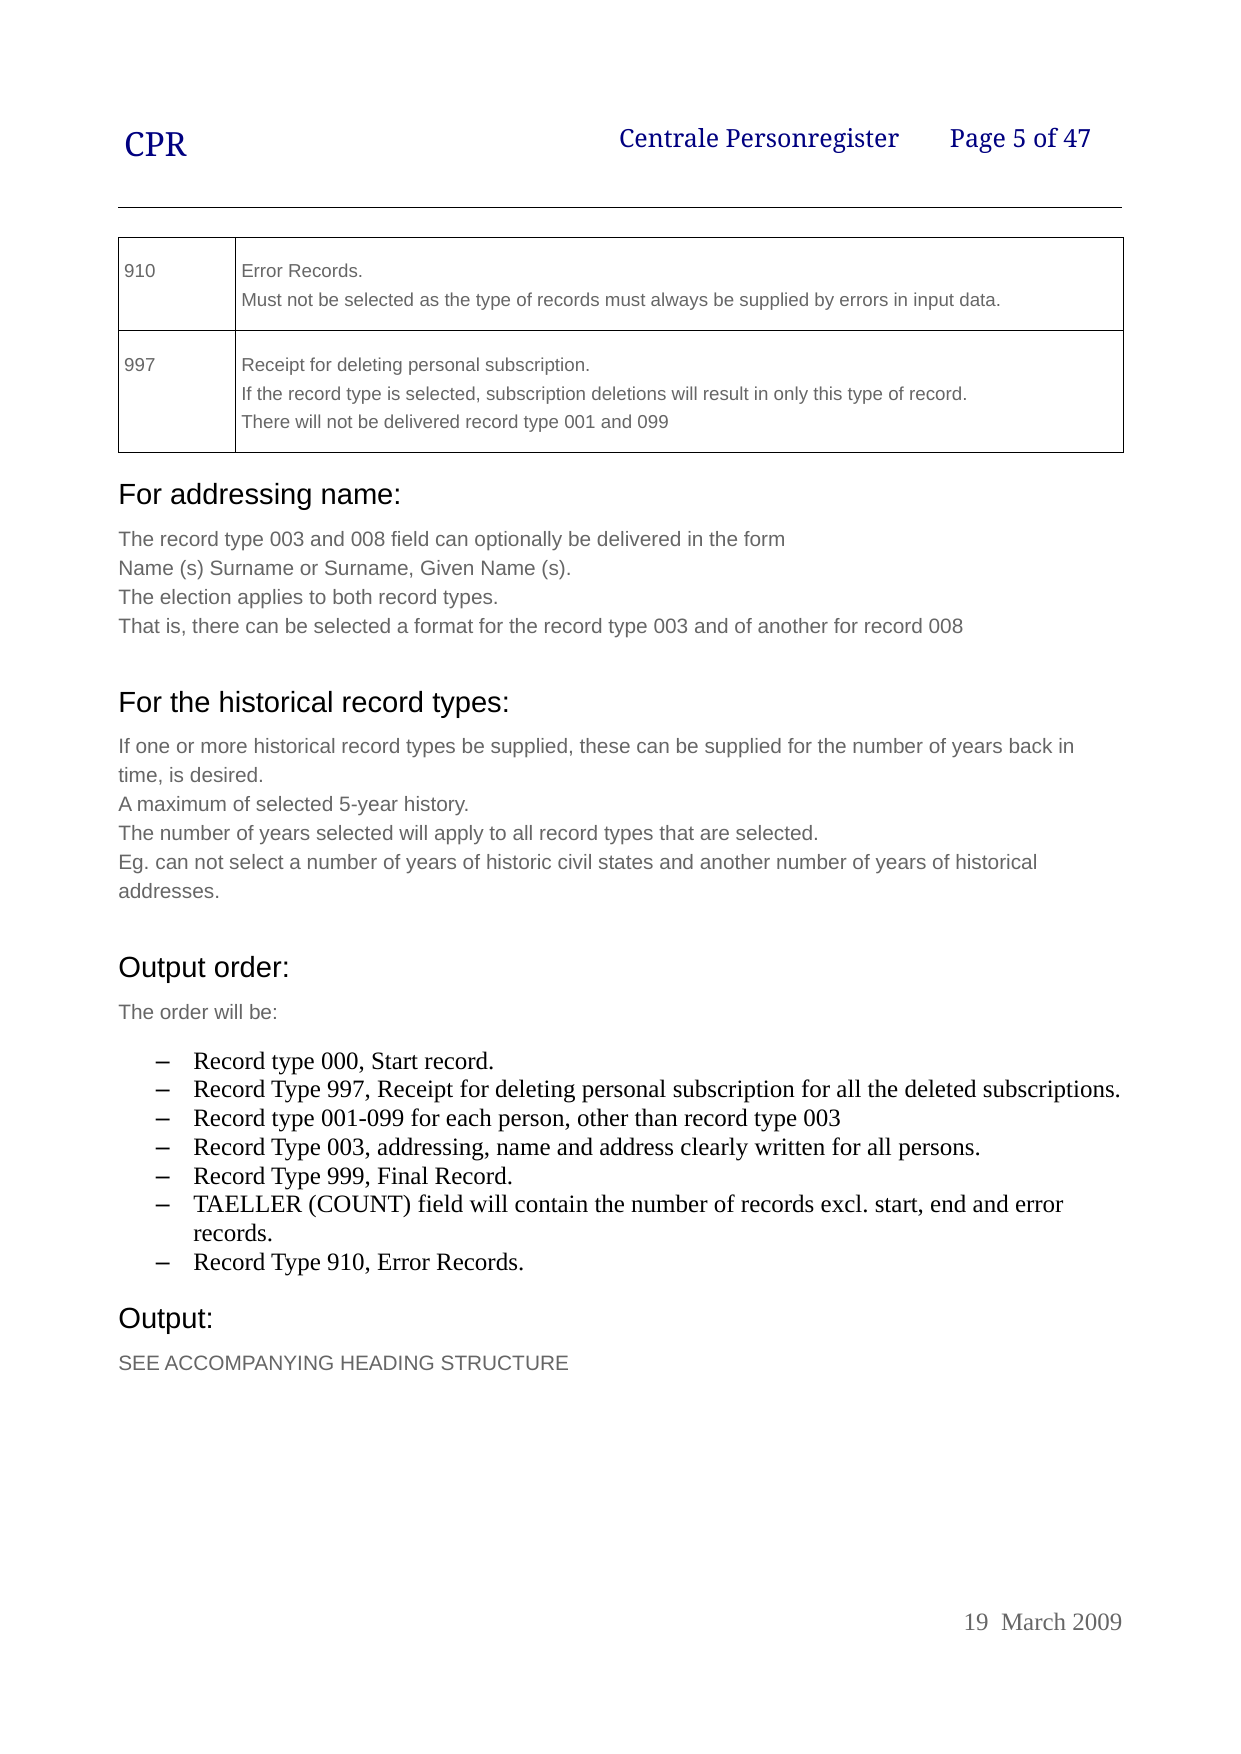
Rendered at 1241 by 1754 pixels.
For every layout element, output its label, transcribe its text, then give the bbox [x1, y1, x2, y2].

list Record type 000, Start record. [156, 1046, 1122, 1074]
table_cell 910 [119, 238, 235, 330]
list Record Type 997, Receipt for deleting personal subscription for all the deleted subscriptions. [156, 1074, 1122, 1103]
subtitle Output order: [118, 950, 1122, 984]
text The record type 003 and 008 field can optionally be delivered in the form Name (s) Surname or Surname, Given Name (s). The election applies to both record types. That is, there can be selected a format for the record type 003 and of another for record 008 [118, 523, 1122, 639]
text The order will be: [118, 996, 1122, 1025]
list Record Type 910, Error Records. [156, 1247, 1122, 1276]
text If one or more historical record types be supplied, these can be supplied for the number of years back in time, is desired. A maximum of selected 5-year history. The number of years selected will apply to all record types that are selected. Eg. can not select a number of years of historic civil states and another number of years of historical addresses. [118, 731, 1122, 904]
subtitle For addressing name: [118, 477, 1122, 511]
table_cell 997 [119, 331, 235, 452]
list Record Type 999, Final Record. [156, 1161, 1122, 1189]
list TAELLER (COUNT) field will contain the number of records excl. start, end and error records. [156, 1189, 1122, 1247]
text SEE ACCOMPANYING HEADING STRUCTURE [118, 1347, 1122, 1376]
table_cell Receipt for deleting personal subscription. If the record type is selected, subscription deletions will result in only this type of record. There will not be delivered record type 001 and 099 [236, 331, 1123, 452]
subtitle For the historical record types: [118, 685, 1122, 718]
table_cell Error Records. Must not be selected as the type of records must always be supplied by errors in input data. [236, 238, 1123, 330]
list Record Type 003, addressing, name and address clearly written for all persons. [156, 1132, 1122, 1161]
list Record type 001-099 for each person, other than record type 003 [156, 1103, 1122, 1132]
subtitle Output: [118, 1301, 1122, 1334]
